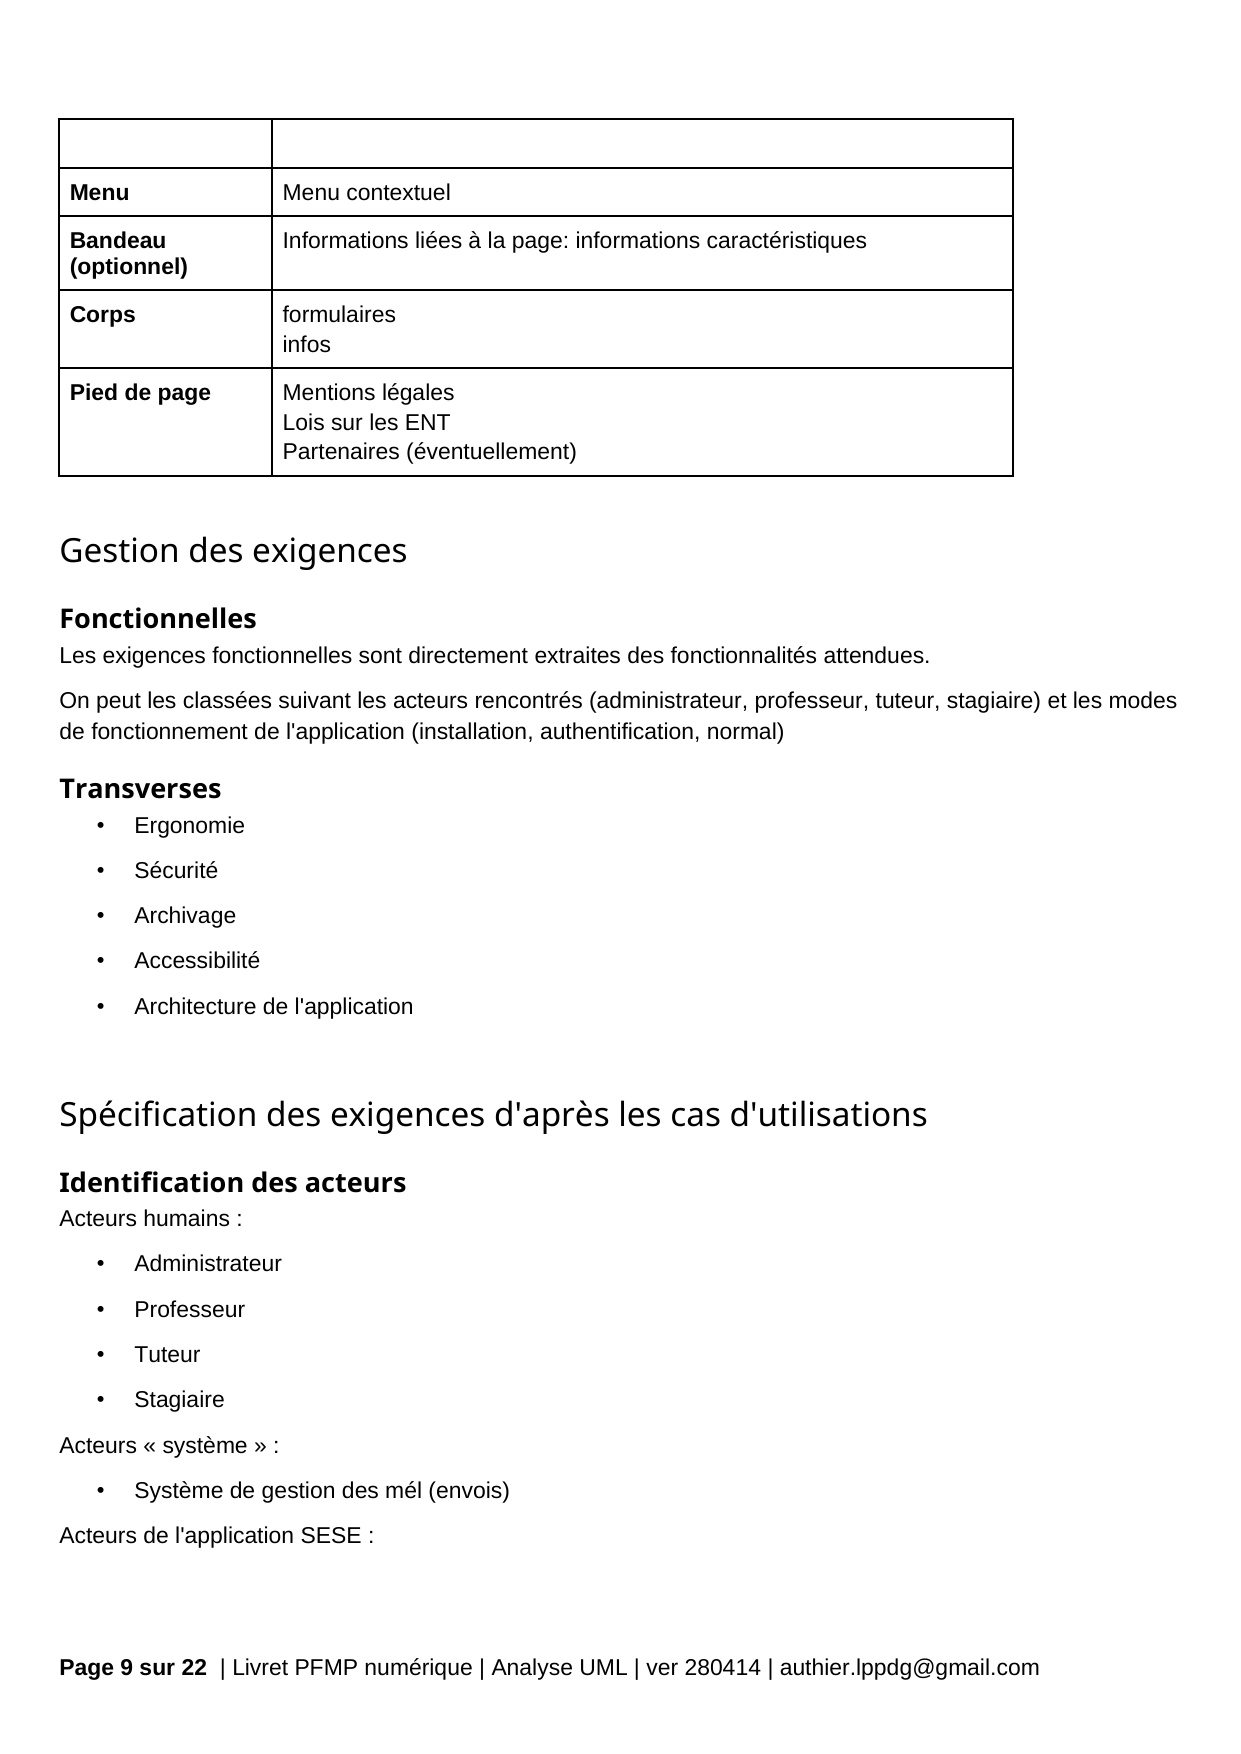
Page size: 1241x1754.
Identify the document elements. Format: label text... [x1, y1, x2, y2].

subtitle Accessibilité [97, 948, 1181, 974]
table_header [273, 120, 1012, 167]
subtitle On peut les classées suivant les acteurs rencontrés (administrateur, professeur, tuteur, stagiaire) et les modes de fonctionnement de l'application (installation, authentification, normal) [59, 688, 1181, 744]
table_header [60, 120, 271, 167]
subtitle Ergonomie [97, 812, 1181, 838]
subtitle Archivage [97, 903, 1181, 928]
subtitle Fonctionnelles [59, 600, 1181, 637]
subtitle Acteurs « système » : [59, 1432, 1181, 1458]
table_cell Corps [60, 291, 271, 367]
subtitle Tuteur [97, 1342, 1181, 1367]
table_cell formulaires infos [273, 291, 1012, 367]
subtitle Les exigences fonctionnelles sont directement extraites des fonctionnalités attendues. [59, 642, 1181, 668]
subtitle Administrateur [97, 1251, 1181, 1277]
subtitle Spécification des exigences d'après les cas d'utilisations [59, 1090, 1181, 1136]
table_cell Bandeau (optionnel) [60, 217, 271, 289]
subtitle Acteurs de l'application SESE : [59, 1523, 1181, 1549]
subtitle Sécurité [97, 858, 1181, 883]
subtitle Professeur [97, 1296, 1181, 1322]
subtitle Acteurs humains : [59, 1206, 1181, 1231]
table_cell Informations liées à la page: informations caractéristiques [273, 217, 1012, 289]
table_cell Menu [60, 169, 271, 215]
subtitle Identification des acteurs [59, 1163, 1181, 1200]
subtitle Gestion des exigences [59, 527, 1181, 572]
table_cell Mentions légales Lois sur les ENT Partenaires (éventuellement) [273, 369, 1012, 474]
subtitle Système de gestion des mél (envois) [97, 1478, 1181, 1503]
table_cell Menu contextuel [273, 169, 1012, 215]
subtitle Architecture de l'application [97, 993, 1181, 1019]
subtitle Transverses [59, 770, 1181, 807]
subtitle Stagiaire [97, 1387, 1181, 1413]
table_cell Pied de page [60, 369, 271, 474]
